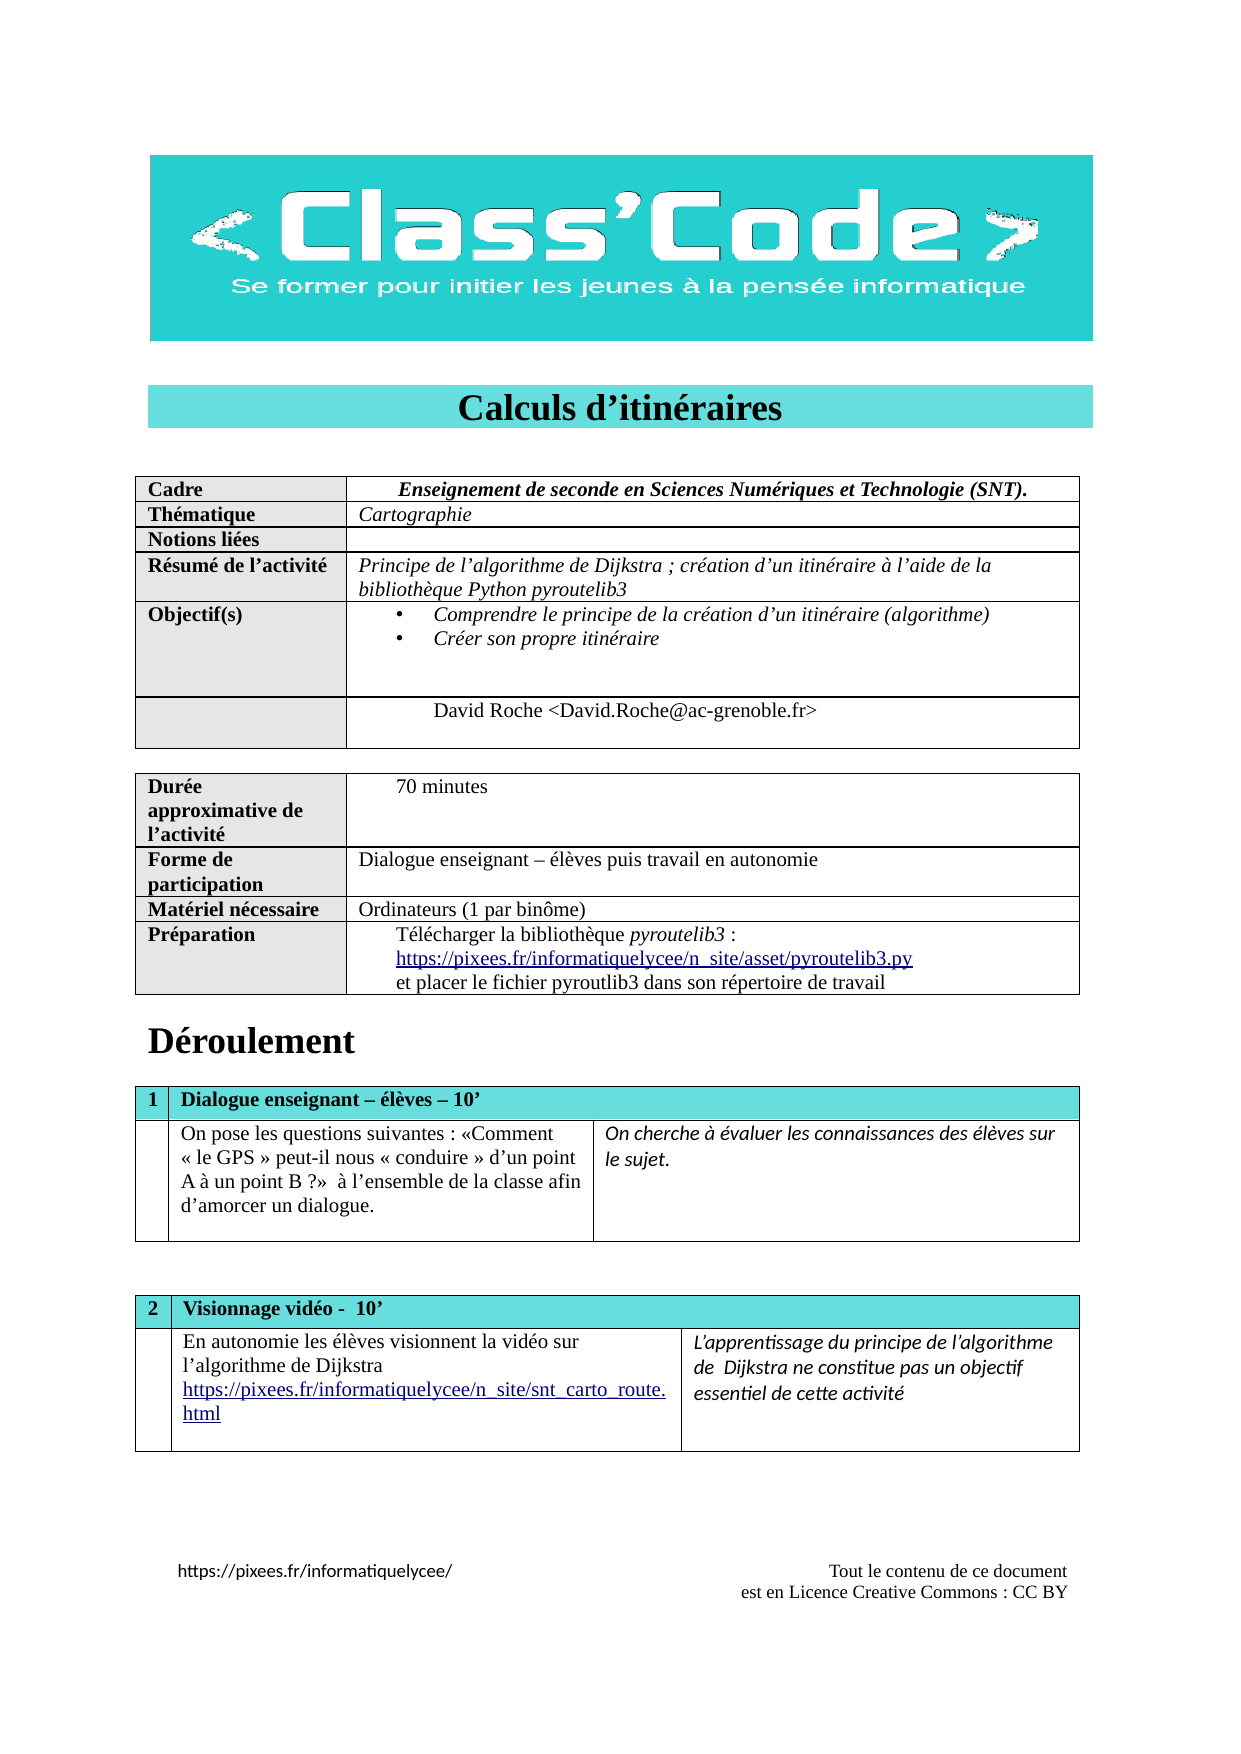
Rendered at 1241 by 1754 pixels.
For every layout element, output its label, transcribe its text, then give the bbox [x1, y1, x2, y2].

table_cell Cartographie [347, 502, 1079, 526]
table_cell Objectif(s) [136, 602, 346, 696]
table_cell [347, 528, 1079, 551]
table_cell Thématique [136, 502, 346, 526]
table_header Enseignement de seconde en Sciences Numériques et Technologie (SNT). [347, 477, 1079, 501]
table_header Durée approximative de l’activité [136, 774, 346, 846]
table_header 1 [136, 1087, 168, 1119]
table_cell On pose les questions suivantes : «Comment « le GPS » peut-il nous « conduire » d’un point A à un point B ?» à l’ensemble de la classe afin d’amorcer un dialogue. [169, 1121, 593, 1241]
table_cell [136, 1329, 171, 1451]
table_cell On cherche à évaluer les connaissances des élèves sur le sujet. [594, 1121, 1079, 1241]
table_header Cadre [136, 477, 346, 501]
text Déroulement [148, 1019, 1093, 1062]
table_header 2 [136, 1296, 171, 1328]
table_cell Notions liées [136, 528, 346, 551]
table_cell Préparation [136, 922, 346, 994]
table_cell David Roche <David.Roche@ac-grenoble.fr> [347, 698, 1079, 748]
table_header Visionnage vidéo - 10’ [172, 1296, 1079, 1328]
table_cell Forme de participation [136, 848, 346, 896]
text Calculs d’itinéraires [148, 385, 1093, 428]
table_header Dialogue enseignant – élèves – 10’ [169, 1087, 1079, 1119]
table_header 70 minutes [347, 774, 1079, 846]
table_cell Principe de l’algorithme de Dijkstra ; création d’un itinéraire à l’aide de la bibliothèque Python pyroutelib3 [347, 553, 1079, 601]
table_cell Comprendre le principe de la création d’un itinéraire (algorithme) Créer son propre itinéraire [347, 602, 1079, 696]
table_cell [136, 1121, 168, 1241]
picture [150, 155, 1093, 342]
table_cell Résumé de l’activité [136, 553, 346, 601]
table_cell Dialogue enseignant – élèves puis travail en autonomie [347, 848, 1079, 896]
table_cell Ordinateurs (1 par binôme) [347, 897, 1079, 921]
table_cell En autonomie les élèves visionnent la vidéo sur l’algorithme de Dijkstra https://pixees.fr/informatiquelycee/n_site/snt_carto_route.html [172, 1329, 681, 1451]
table_cell L’apprentissage du principe de l’algorithme de Dijkstra ne constitue pas un objectif essentiel de cette activité [682, 1329, 1079, 1451]
table_cell Télécharger la bibliothèque pyroutelib3 : https://pixees.fr/informatiquelycee/n_site/asset/pyroutelib3.py et placer le fichier pyroutlib3 dans son répertoire de travail [347, 922, 1079, 994]
table_cell [136, 698, 346, 748]
table_cell Matériel nécessaire [136, 897, 346, 921]
